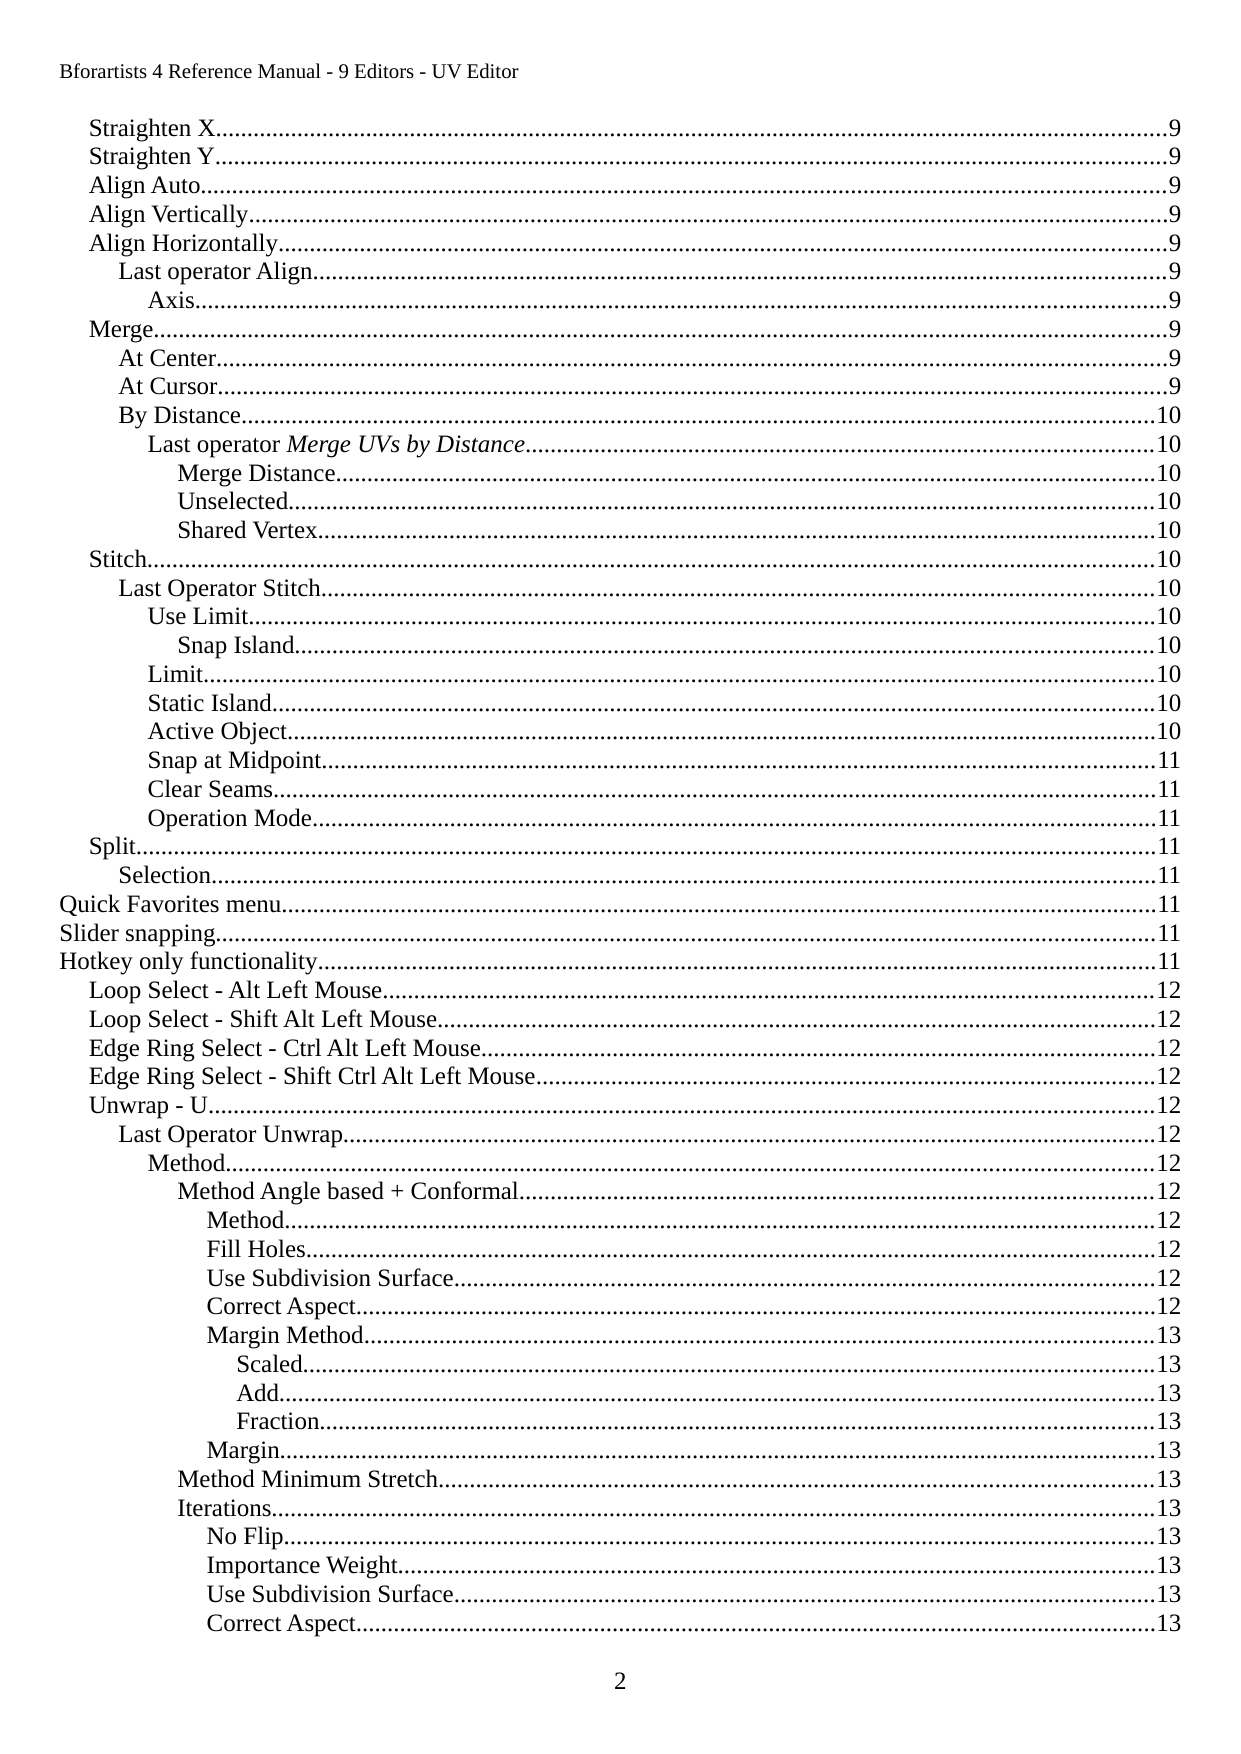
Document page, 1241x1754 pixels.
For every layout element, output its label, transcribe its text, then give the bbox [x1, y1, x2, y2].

text Shared Vertex 10 [177, 515, 1181, 544]
text Align Horizontally 9 [88, 228, 1181, 256]
text Unwrap - U 12 [88, 1090, 1181, 1119]
text Stitch 10 [88, 544, 1181, 573]
text Method Angle based + Conformal 12 [177, 1176, 1181, 1205]
text Fraction 13 [236, 1406, 1181, 1435]
text Axis 9 [147, 285, 1181, 314]
text Method 12 [206, 1205, 1181, 1234]
text Straighten Y 9 [88, 141, 1181, 170]
text Align Vertically 9 [88, 199, 1181, 228]
text Hotkey only functionality 11 [59, 946, 1181, 975]
text Use Subdivision Surface 12 [206, 1263, 1181, 1291]
text Edge Ring Select - Ctrl Alt Left Mouse 12 [88, 1033, 1181, 1061]
text Limit 10 [147, 659, 1181, 688]
text No Flip 13 [206, 1521, 1181, 1550]
text Method Minimum Stretch 13 [177, 1464, 1181, 1493]
text Merge Distance 10 [177, 458, 1181, 486]
text Snap Island 10 [177, 630, 1181, 659]
text Edge Ring Select - Shift Ctrl Alt Left Mouse 12 [88, 1061, 1181, 1090]
text Straighten X 9 [88, 113, 1181, 141]
text Add 13 [236, 1378, 1181, 1406]
text Merge 9 [88, 314, 1181, 343]
text At Center 9 [118, 343, 1181, 371]
text Selection 11 [118, 860, 1181, 889]
text Align Auto 9 [88, 170, 1181, 199]
text Snap at Midpoint 11 [147, 745, 1181, 774]
text Operation Mode 11 [147, 803, 1181, 831]
text Slider snapping 11 [59, 918, 1181, 946]
text Active Object 10 [147, 716, 1181, 745]
text At Cursor 9 [118, 371, 1181, 400]
text Fill Holes 12 [206, 1234, 1181, 1263]
text Method 12 [147, 1148, 1181, 1176]
text Scaled 13 [236, 1349, 1181, 1378]
text Loop Select - Shift Alt Left Mouse 12 [88, 1004, 1181, 1033]
text Correct Aspect 13 [206, 1608, 1181, 1636]
text Iterations 13 [177, 1493, 1181, 1521]
text Use Limit 10 [147, 601, 1181, 630]
text Static Island 10 [147, 688, 1181, 716]
text Unselected 10 [177, 486, 1181, 515]
text Margin 13 [206, 1435, 1181, 1464]
text Last Operator Stitch 10 [118, 573, 1181, 601]
text By Distance 10 [118, 400, 1181, 429]
text Last operator Align 9 [118, 256, 1181, 285]
text Use Subdivision Surface 13 [206, 1579, 1181, 1608]
text Loop Select - Alt Left Mouse 12 [88, 975, 1181, 1004]
text Correct Aspect 12 [206, 1291, 1181, 1320]
text Last Operator Unwrap 12 [118, 1119, 1181, 1148]
text Split 11 [88, 831, 1181, 860]
text Importance Weight 13 [206, 1550, 1181, 1579]
text Last operator Merge UVs by Distance 10 [147, 429, 1181, 458]
text Quick Favorites menu 11 [59, 889, 1181, 918]
text Clear Seams 11 [147, 774, 1181, 803]
text Margin Method 13 [206, 1320, 1181, 1349]
